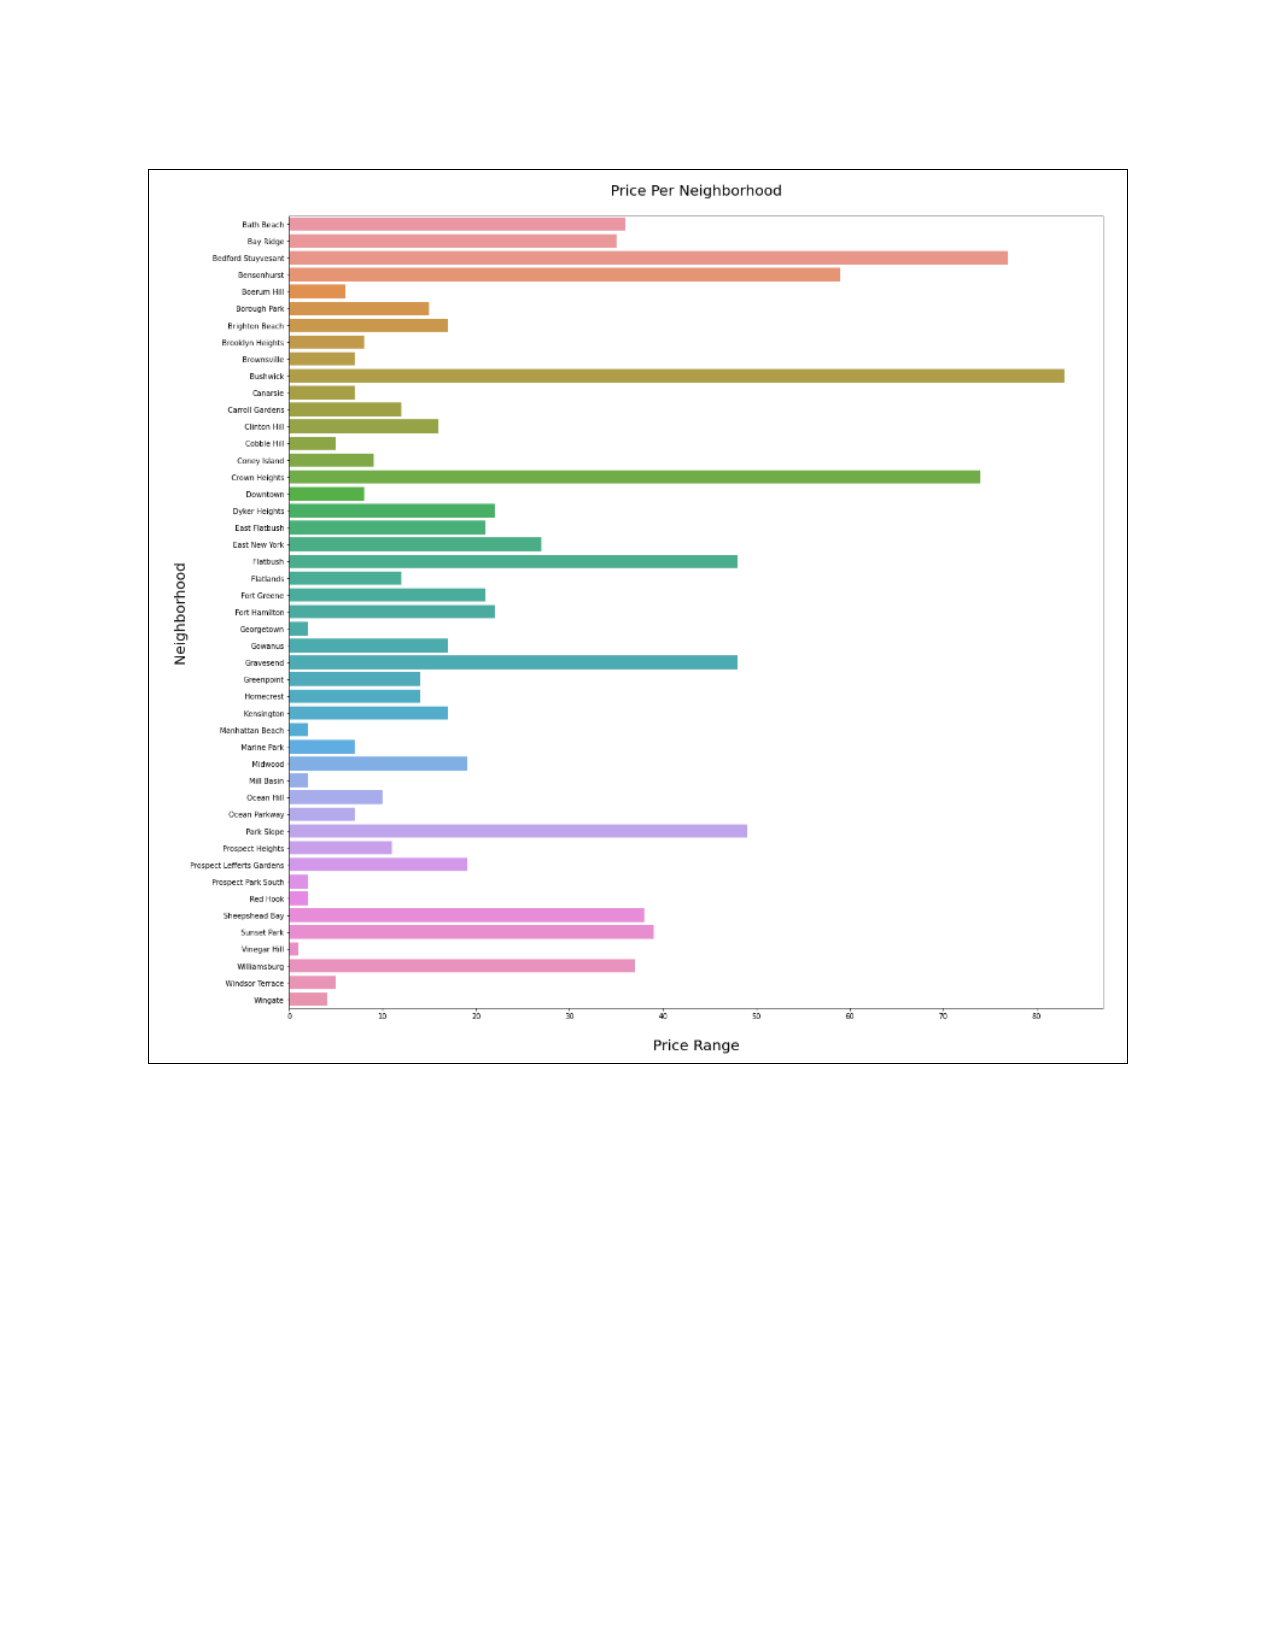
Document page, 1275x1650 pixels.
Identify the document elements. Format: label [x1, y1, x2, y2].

picture [150, 172, 1125, 1060]
